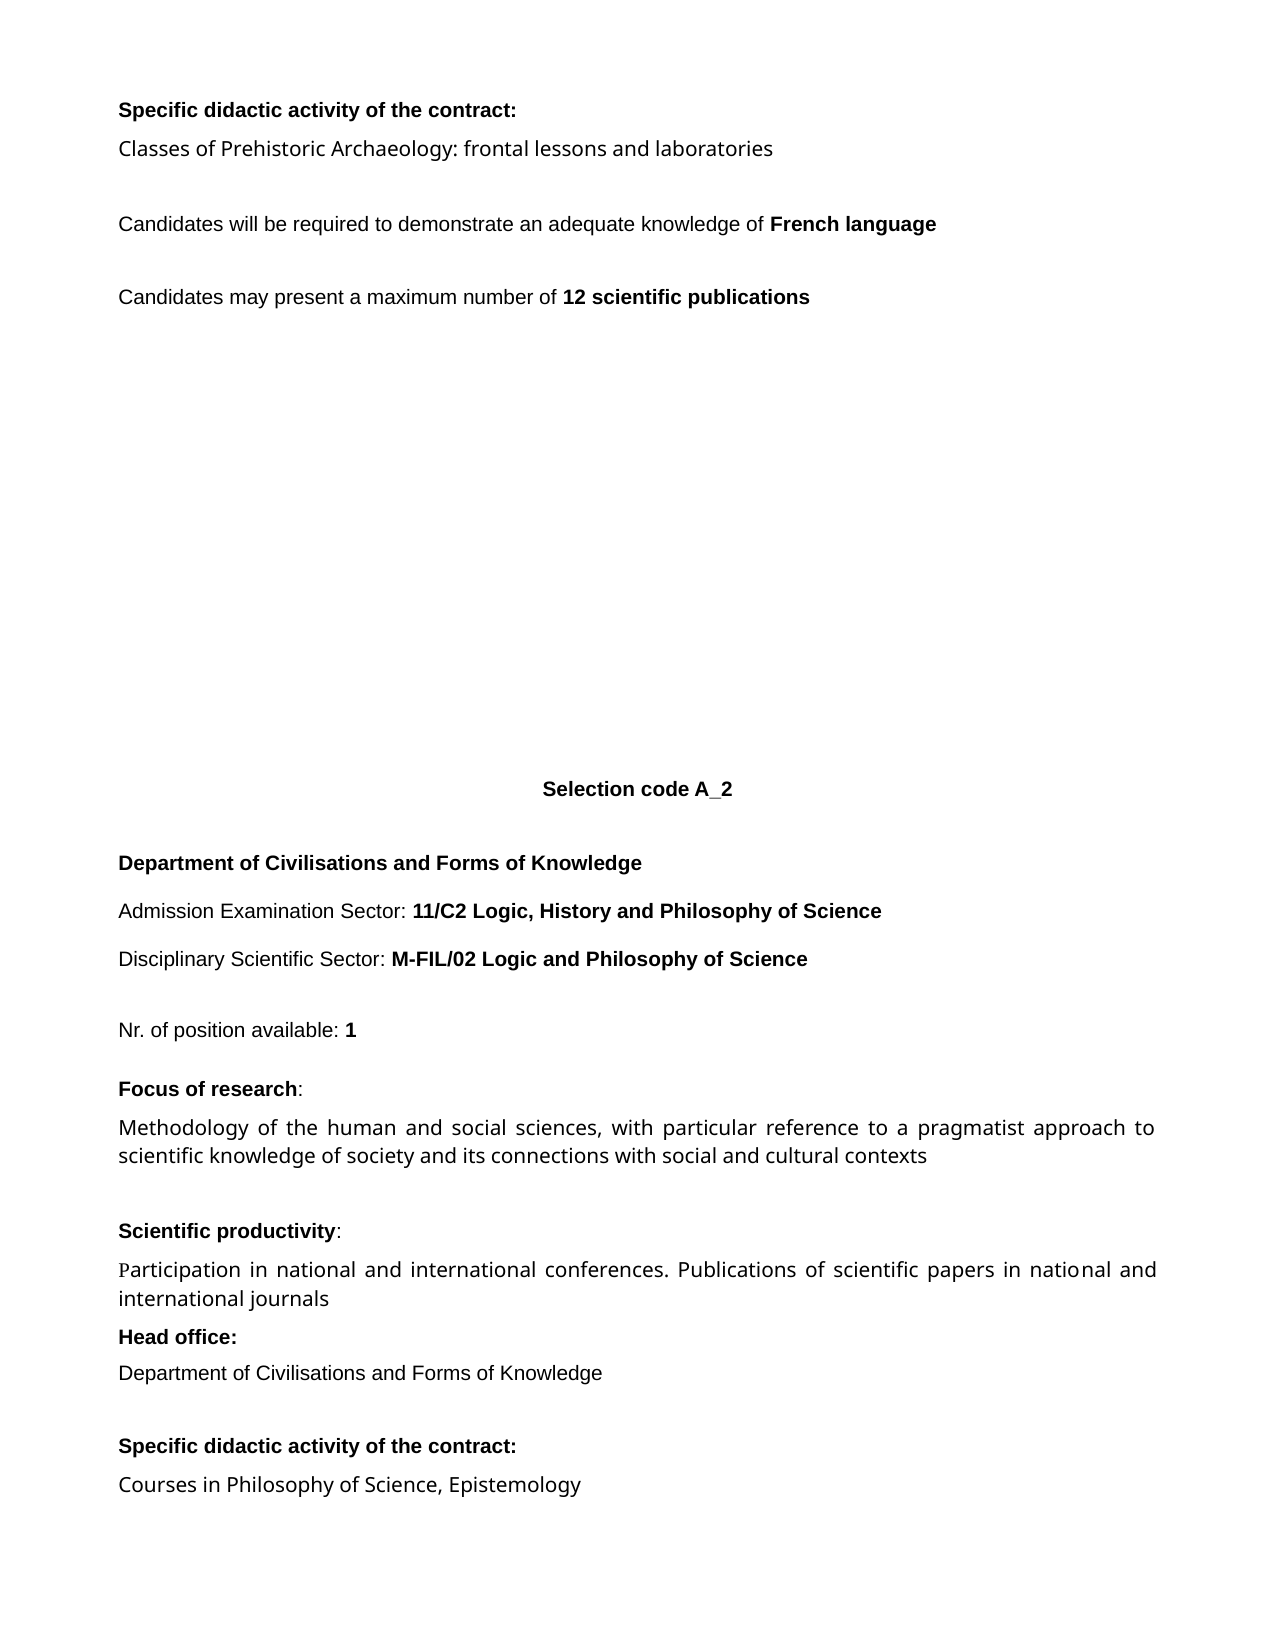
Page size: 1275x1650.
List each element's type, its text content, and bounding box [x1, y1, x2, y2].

text Selection code A_2 [118, 776, 1157, 800]
text Classes of Prehistoric Archaeology: frontal lessons and laboratories [118, 134, 1157, 163]
text Candidates will be required to demonstrate an adequate knowledge of French language [118, 212, 1157, 236]
text Participation in national and international conferences. Publications of scientific papers in national and international journals [118, 1255, 1157, 1312]
text Specific didactic activity of the contract: [118, 98, 1157, 122]
text Disciplinary Scientific Sector: M-FIL/02 Logic and Philosophy of Science [118, 946, 1157, 970]
text Specific didactic activity of the contract: [118, 1434, 1157, 1458]
text Department of Civilisations and Forms of Knowledge [118, 1361, 1157, 1385]
text Nr. of position available: 1 [118, 1018, 1157, 1042]
text Courses in Philosophy of Science, Epistemology [118, 1471, 1157, 1499]
text Candidates may present a maximum number of 12 scientific publications [118, 285, 1157, 309]
text Methodology of the human and social sciences, with particular reference to a pragmatist approach to scientific knowledge of society and its connections with social and cultural contexts [118, 1113, 1157, 1170]
text Head office: [118, 1325, 1157, 1349]
text Department of Civilisations and Forms of Knowledge [118, 851, 1157, 874]
text Scientific productivity: [118, 1219, 1157, 1243]
text Focus of research: [118, 1077, 1157, 1101]
text Admission Examination Sector: 11/C2 Logic, History and Philosophy of Science [118, 898, 1157, 922]
